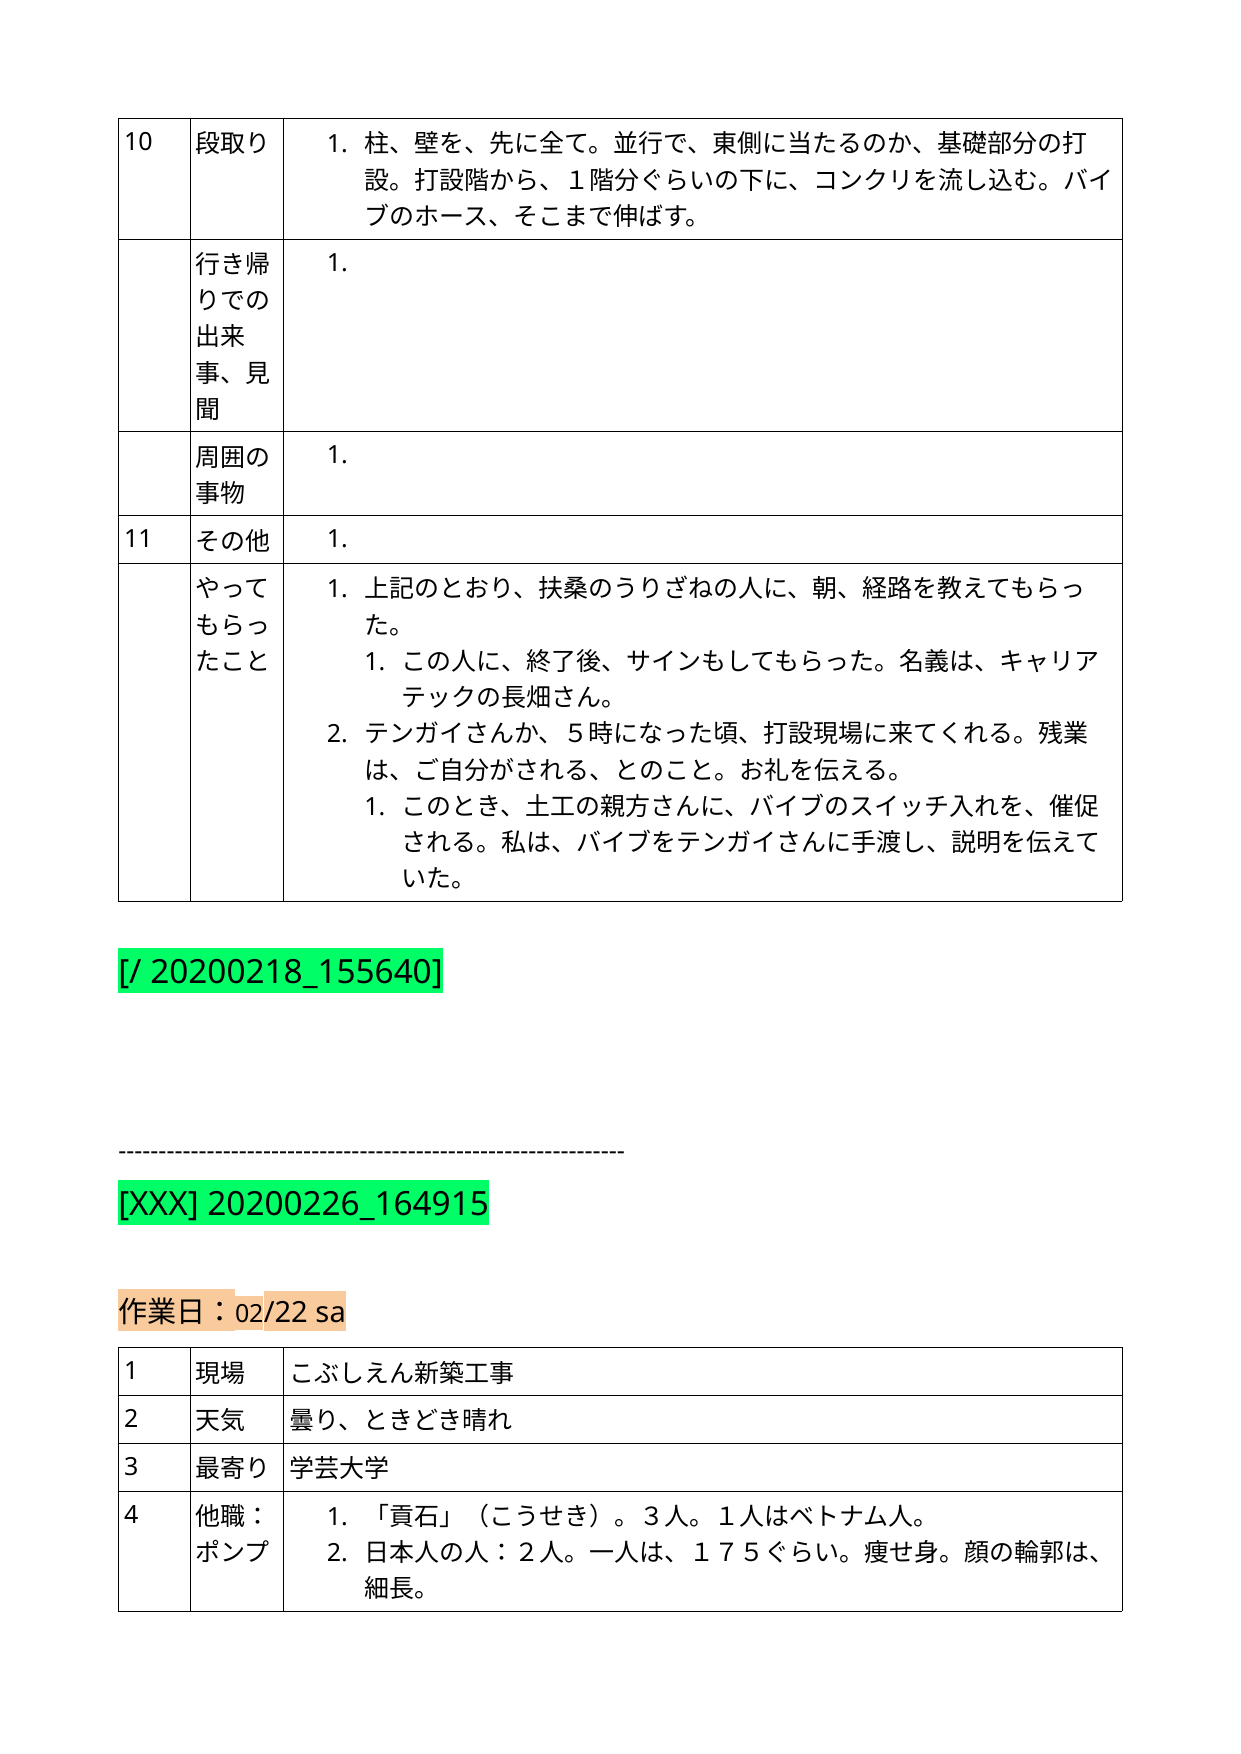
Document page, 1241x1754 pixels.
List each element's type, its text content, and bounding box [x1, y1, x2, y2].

table_cell 行き帰りでの出来事、見聞 [191, 240, 283, 431]
table_cell やってもらったこと [191, 564, 283, 901]
table_header こぶしえん新築工事 [284, 1348, 1122, 1395]
table_cell 周囲の事物 [191, 432, 283, 515]
table_cell 学芸大学 [284, 1444, 1122, 1491]
table_cell 10 [119, 119, 190, 238]
text [XXX] 20200226_164915 [118, 1179, 1122, 1225]
table_cell [119, 432, 190, 515]
table_cell 天気 [191, 1396, 283, 1443]
table_cell 上記のとおり、扶桑のうりざねの人に、朝、経路を教えてもらった。 この人に、終了後、サインもしてもらった。名義は、キャリアテックの長畑さん。 テンガイさんか、５時になった頃、打設現場に来てくれる。残業は、ご自分がされる、とのこと。お礼を伝える。 このとき、土工の親方さんに、バイブのスイッチ入れを、催促される。私は、バイブをテンガイさんに手渡し、説明を伝えていた。 [284, 564, 1122, 901]
table_cell [284, 432, 1122, 515]
table_cell 3 [119, 1444, 190, 1491]
text --------------------------------------------------------------- [118, 1133, 1122, 1167]
table_cell 柱、壁を、先に全て。並行で、東側に当たるのか、基礎部分の打設。打設階から、１階分ぐらいの下に、コンクリを流し込む。バイブのホース、そこまで伸ばす。 [284, 119, 1122, 238]
table_cell 2 [119, 1396, 190, 1443]
text [/ 20200218_155640] [118, 948, 1122, 993]
table_cell 「貢石」（こうせき）。３人。１人はベトナム人。 日本人の人：２人。一人は、１７５ぐらい。痩せ身。顔の輪郭は、細長。 もう一人の日本人：１７０ぐらい。４０前半、もしくは、３０後半か。先の日本人と、同じぐらいの年齢か。先の人に、「○○君」、と、君で呼んでいた。 [284, 1492, 1122, 1611]
table_cell [284, 240, 1122, 431]
text 作業日：02/22 sa [118, 1289, 1122, 1331]
table_cell [119, 240, 190, 431]
table_cell [119, 564, 190, 901]
table_cell 他職：ポンプ [191, 1492, 283, 1611]
table_cell 曇り、ときどき晴れ [284, 1396, 1122, 1443]
table_header 1 [119, 1348, 190, 1395]
table_cell その他 [191, 516, 283, 563]
table_cell [284, 516, 1122, 563]
table_cell 11 [119, 516, 190, 563]
table_header 現場 [191, 1348, 283, 1395]
table_cell 段取り [191, 119, 283, 238]
table_cell 最寄り [191, 1444, 283, 1491]
table_cell 4 [119, 1492, 190, 1611]
